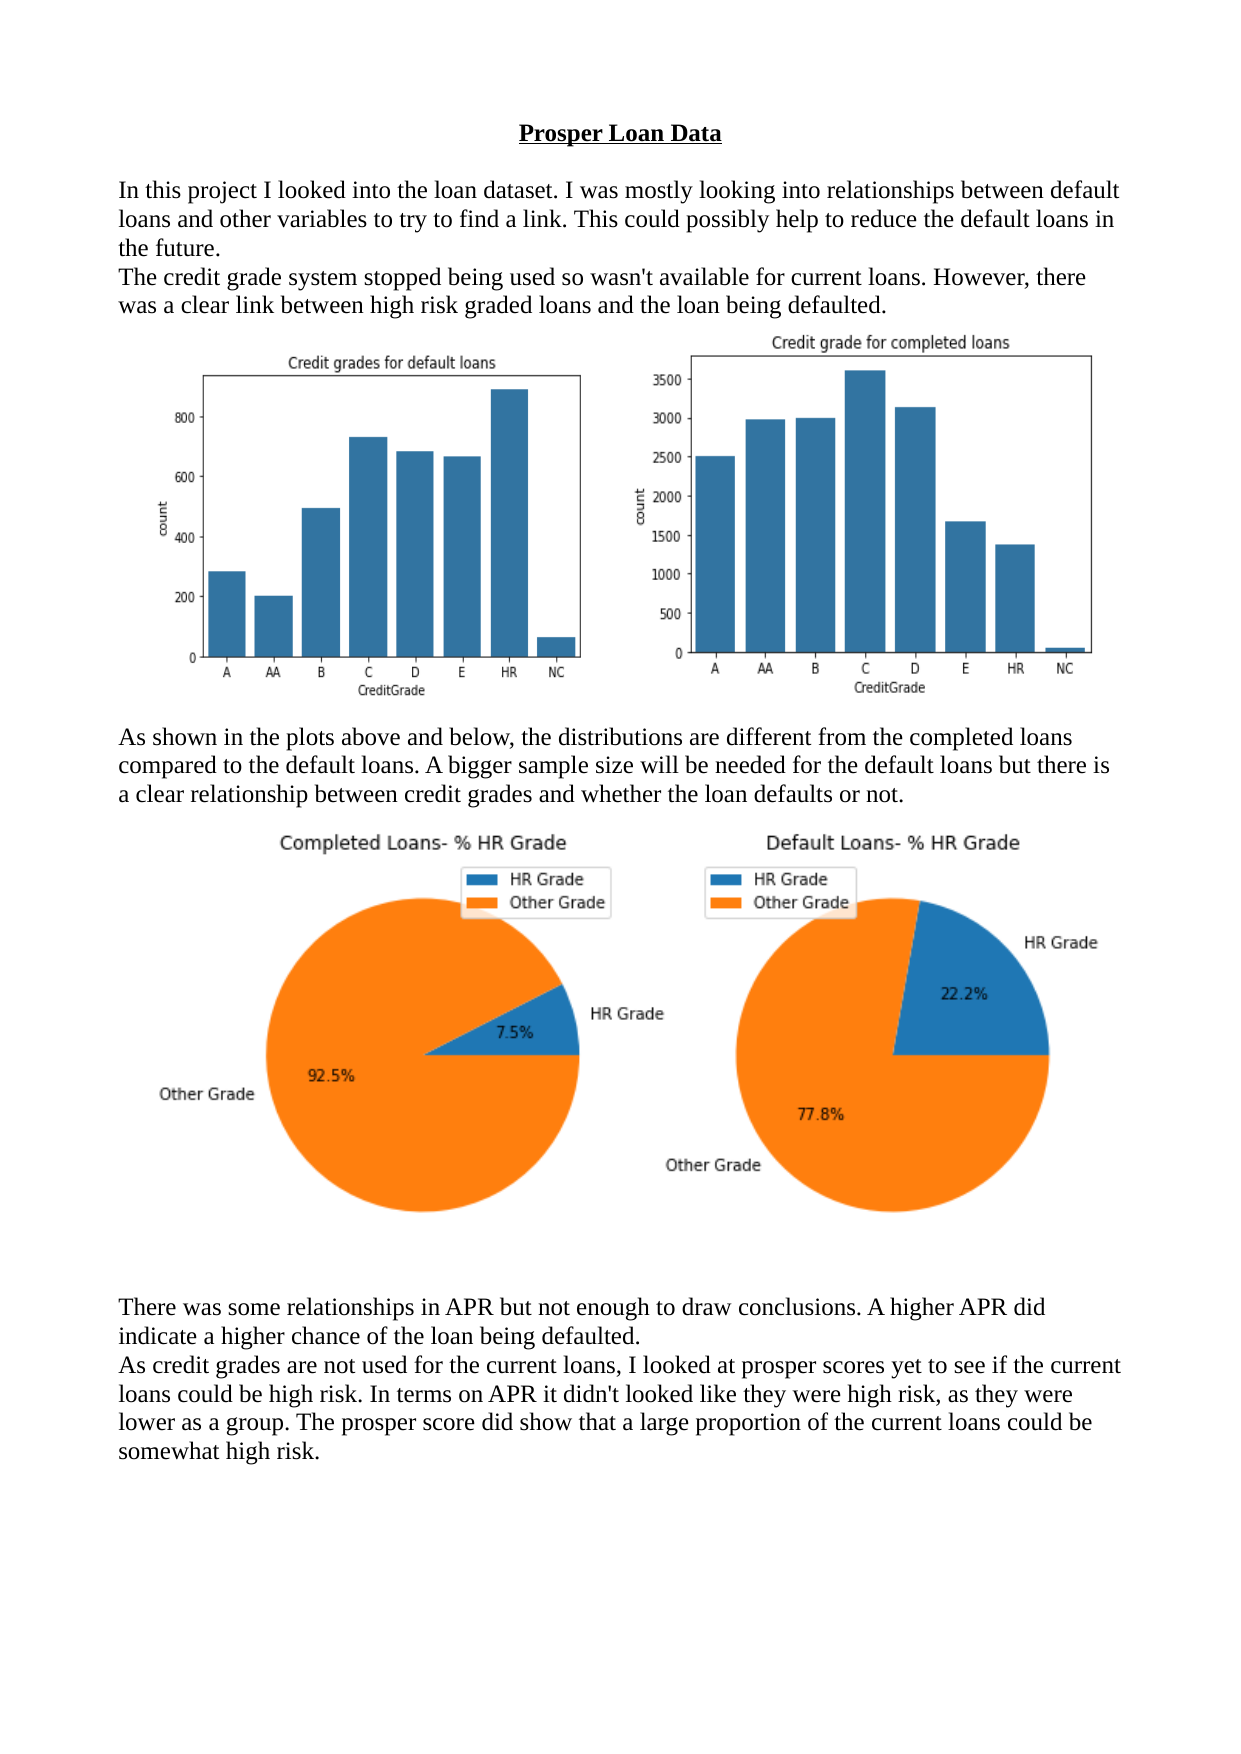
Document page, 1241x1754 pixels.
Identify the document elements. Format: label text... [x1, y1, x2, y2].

picture [124, 327, 1122, 716]
text As credit grades are not used for the current loans, I looked at prosper scores yet to see if the current loans could be high risk. In terms on APR it didn't looked like they were high risk, as they were lower as a group. The prosper score did show that a large proportion of the current loans could be somewhat high risk. [118, 1350, 1122, 1465]
text In this project I looked into the loan dataset. I was mostly looking into relationships between default loans and other variables to try to find a link. This could possibly help to reduce the default loans in the future. [118, 176, 1122, 262]
text The credit grade system stopped being used so wasn't available for current loans. However, there was a clear link between high risk graded loans and the loan being defaulted. [118, 262, 1122, 319]
text As shown in the plots above and below, the distributions are different from the completed loans compared to the default loans. A bigger sample size will be needed for the default loans but there is a clear relationship between credit grades and whether the loan defaults or not. [118, 722, 1122, 808]
text Prosper Loan Data [118, 118, 1122, 147]
picture [118, 819, 1123, 1264]
text There was some relationships in APR but not enough to draw conclusions. A higher APR did indicate a higher chance of the loan being defaulted. [118, 1292, 1122, 1350]
